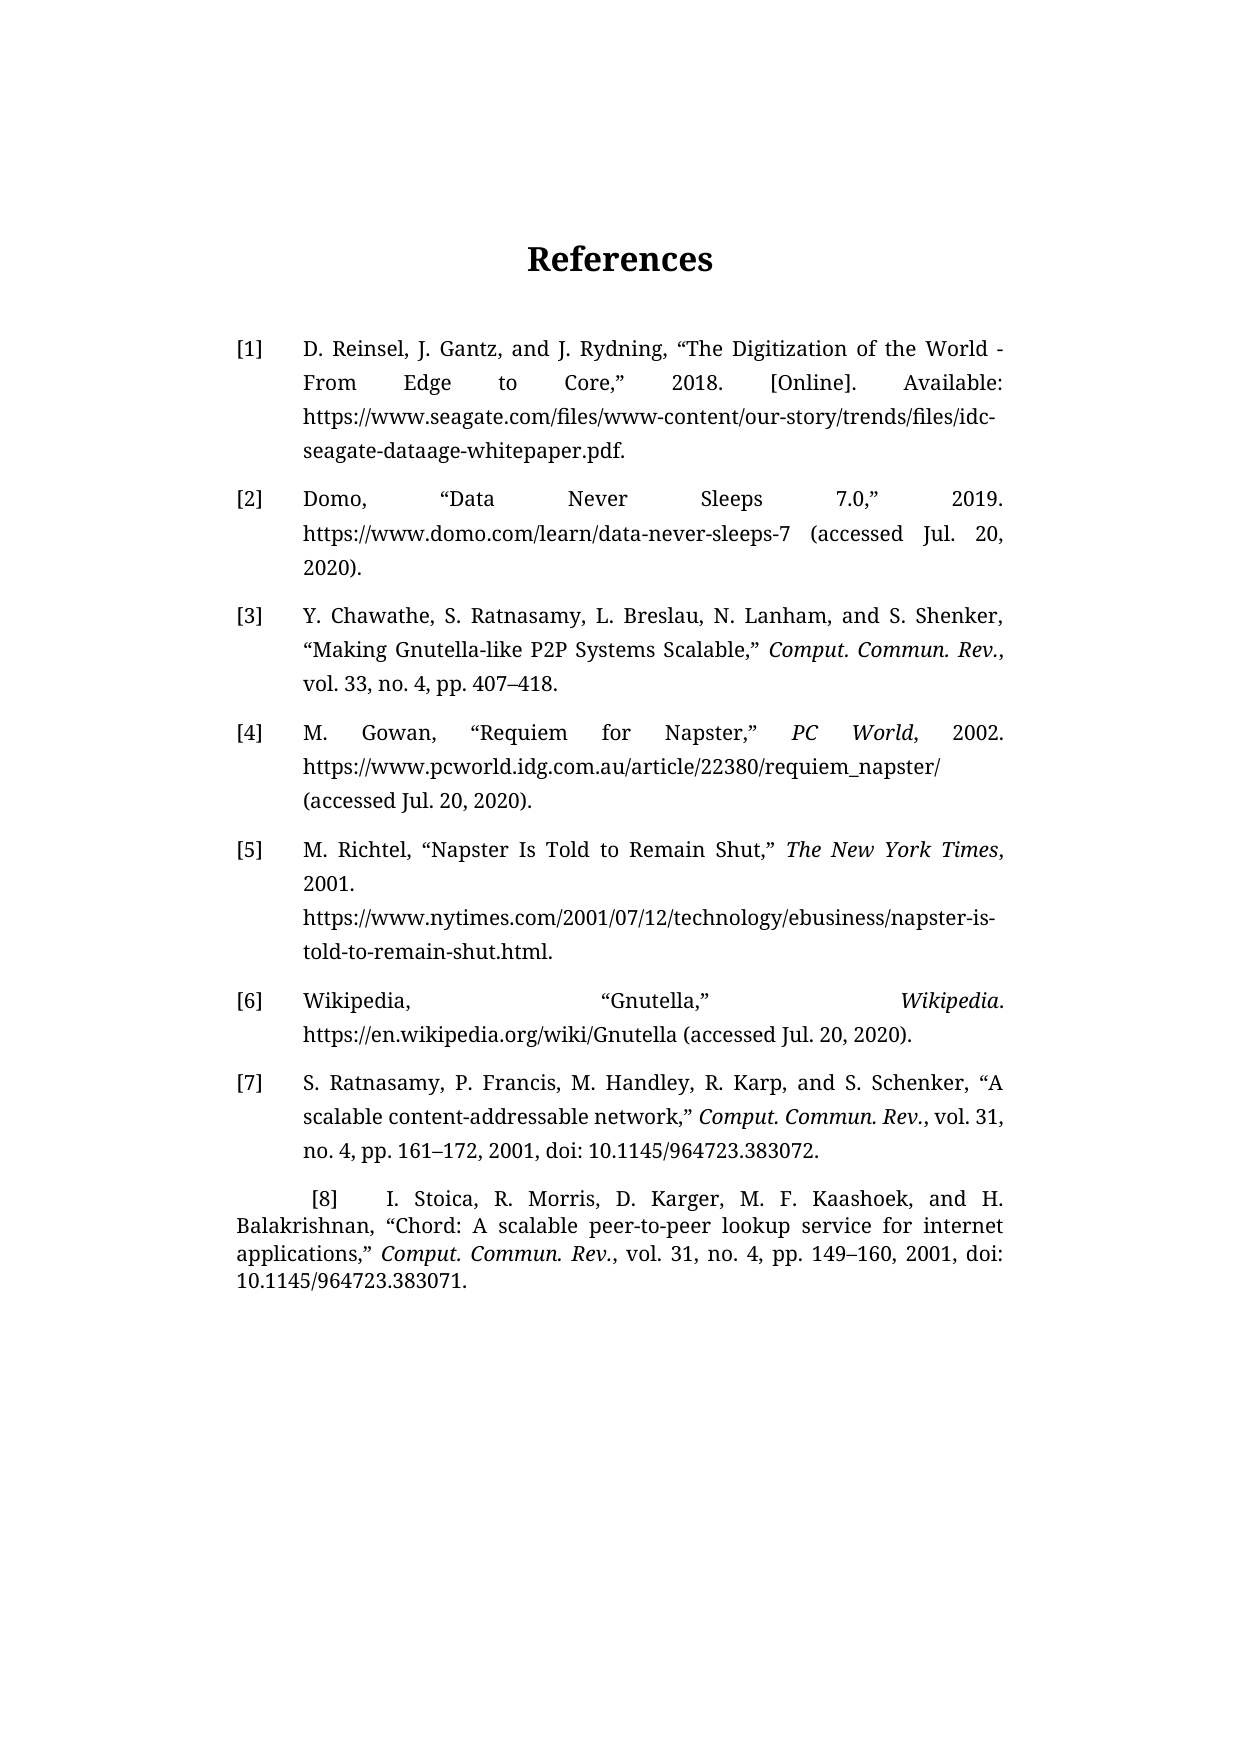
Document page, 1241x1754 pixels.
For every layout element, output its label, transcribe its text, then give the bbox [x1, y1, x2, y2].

text [4] M. Gowan, “Requiem for Napster,” PC World, 2002. https://www.pcworld.idg.com.au/article/22380/requiem_napster/ (accessed Jul. 20, 2020). [236, 718, 1004, 815]
text References [236, 236, 1004, 282]
text [7] S. Ratnasamy, P. Francis, M. Handley, R. Karp, and S. Schenker, “A scalable content-addressable network,” Comput. Commun. Rev., vol. 31, no. 4, pp. 161–172, 2001, doi: 10.1145/964723.383072. [236, 1068, 1004, 1165]
text [3] Y. Chawathe, S. Ratnasamy, L. Breslau, N. Lanham, and S. Shenker, “Making Gnutella-like P2P Systems Scalable,” Comput. Commun. Rev., vol. 33, no. 4, pp. 407–418. [236, 601, 1004, 698]
text [1] D. Reinsel, J. Gantz, and J. Rydning, “The Digitization of the World - From Edge to Core,” 2018. [Online]. Available: https://www.seagate.com/files/www-content/our-story/trends/files/idc-seagate-dataage-whitepaper.pdf. [236, 334, 1004, 464]
text [6] Wikipedia, “Gnutella,” Wikipedia. https://en.wikipedia.org/wiki/Gnutella (accessed Jul. 20, 2020). [236, 986, 1004, 1048]
text [5] M. Richtel, “Napster Is Told to Remain Shut,” The New York Times, 2001. https://www.nytimes.com/2001/07/12/technology/ebusiness/napster-is-told-to-remain-shut.html. [236, 835, 1004, 966]
text [8] I. Stoica, R. Morris, D. Karger, M. F. Kaashoek, and H. Balakrishnan, “Chord: A scalable peer-to-peer lookup service for internet applications,” Comput. Commun. Rev., vol. 31, no. 4, pp. 149–160, 2001, doi: 10.1145/964723.383071. [236, 1185, 1004, 1293]
text [2] Domo, “Data Never Sleeps 7.0,” 2019. https://www.domo.com/learn/data-never-sleeps-7 (accessed Jul. 20, 2020). [236, 484, 1004, 581]
